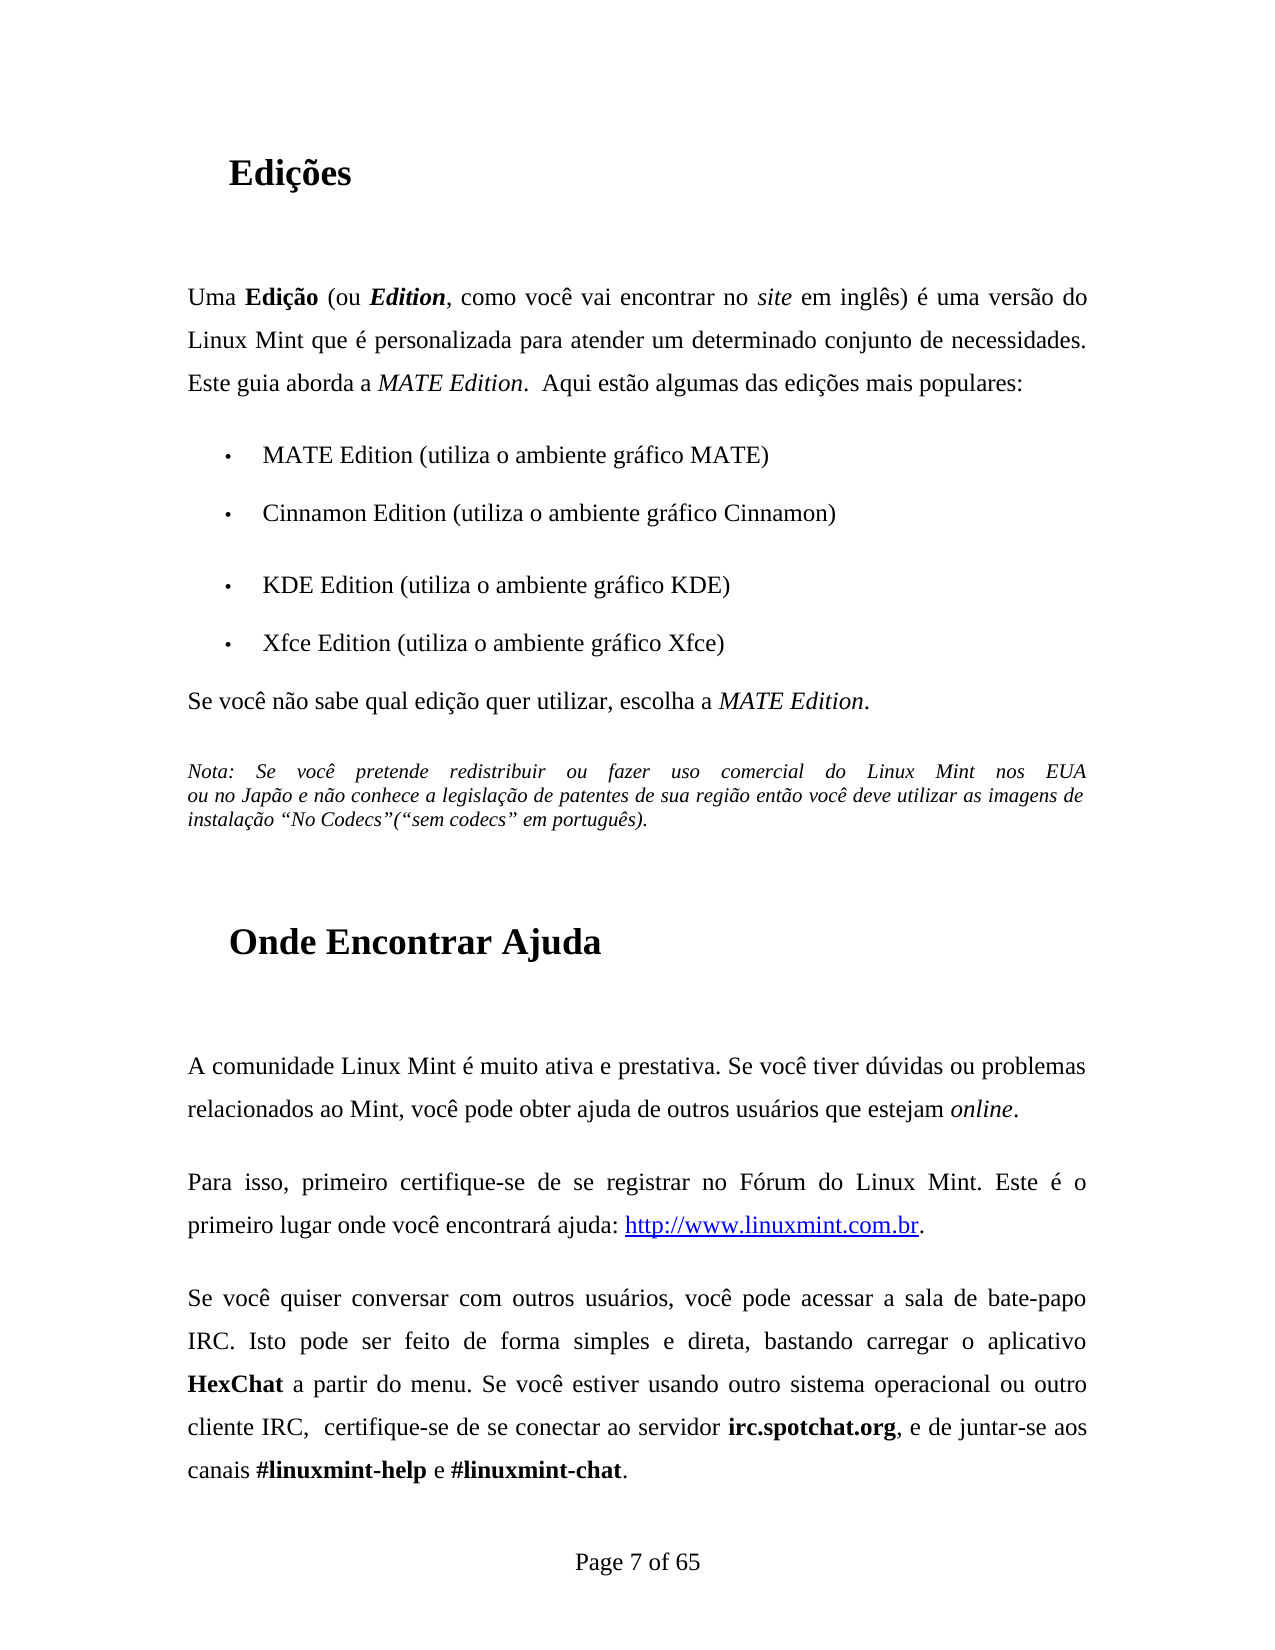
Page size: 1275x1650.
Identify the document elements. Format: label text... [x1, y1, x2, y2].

list Cinnamon Edition (utiliza o ambiente gráfico Cinnamon) [225, 498, 1087, 527]
text Nota: Se você pretende redistribuir ou fazer uso comercial do Linux Mint nos EUA ou no Japão e não conhece a legislação de patentes de sua região então você deve utilizar as imagens de instalação “No Codecs”(“sem codecs” em português). [187, 759, 1087, 831]
text Uma Edição (ou Edition, como você vai encontrar no site em inglês) é uma versão do Linux Mint que é personalizada para atender um determinado conjunto de necessidades. Este guia aborda a MATE Edition. Aqui estão algumas das edições mais populares: [187, 282, 1087, 397]
text Para isso, primeiro certifique-se de se registrar no Fórum do Linux Mint. Este é o primeiro lugar onde você encontrará ajuda: http://www.linuxmint.com.br. [187, 1167, 1087, 1239]
list MATE Edition (utiliza o ambiente gráfico MATE) [225, 440, 1087, 468]
text A comunidade Linux Mint é muito ativa e prestativa. Se você tiver dúvidas ou problemas relacionados ao Mint, você pode obter ajuda de outros usuários que estejam online. [187, 1051, 1087, 1123]
subtitle Onde Encontrar Ajuda [187, 920, 1087, 963]
list KDE Edition (utiliza o ambiente gráfico KDE) [225, 571, 1087, 599]
text Se você quiser conversar com outros usuários, você pode acessar a sala de bate-papo IRC. Isto pode ser feito de forma simples e direta, bastando carregar o aplicativo HexChat a partir do menu. Se você estiver usando outro sistema operacional ou outro cliente IRC, certifique-se de se conectar ao servidor irc.spotchat.org, e de juntar-se aos canais #linuxmint-help e #linuxmint-chat. [187, 1283, 1087, 1484]
list Xfce Edition (utiliza o ambiente gráfico Xfce) [225, 628, 1087, 657]
text Se você não sabe qual edição quer utilizar, escolha a MATE Edition. [187, 686, 1087, 715]
